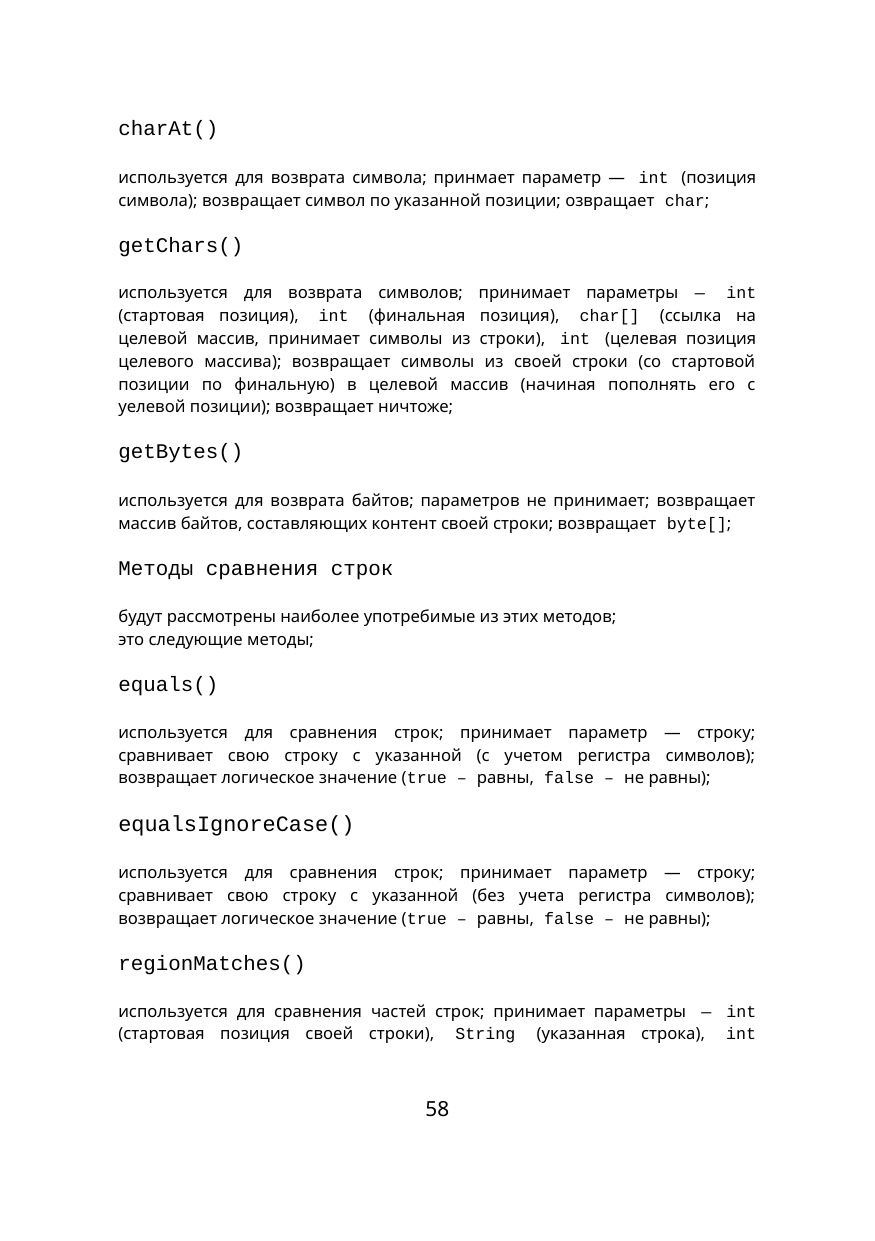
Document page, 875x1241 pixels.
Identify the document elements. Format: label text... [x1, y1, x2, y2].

text используется для сравнения частей строк; принимает параметры — int (стартовая позиция своей строки), String (указанная строка), int [118, 999, 756, 1045]
text getBytes() [118, 441, 756, 465]
text regionMatches() [118, 953, 756, 976]
text будут рассмотрены наиболее употребимые из этих методов; [118, 605, 756, 628]
text charAt() [118, 118, 756, 142]
text используется для возврата символа; принмает параметр — int (позиция символа); возвращает символ по указанной позиции; озвращает char; [118, 165, 756, 211]
text используется для сравнения строк; принимает параметр — строку; сравнивает свою строку с указанной (с учетом регистра символов); возвращает логическое значение (true – равны, false – не равны); [118, 720, 756, 789]
text Методы сравнения строк [118, 558, 756, 581]
text это следующие методы; [118, 628, 756, 650]
text используется для сравнения строк; принимает параметр — строку; сравнивает свою строку с указанной (без учета регистра символов); возвращает логическое значение (true – равны, false – не равны); [118, 861, 756, 929]
text используется для возврата символов; принимает параметры — int (стартовая позиция), int (финальная позиция), char[] (ссылка на целевой массив, принимает символы из строки), int (целевая позиция целевого массива); возвращает символы из своей строки (со стартовой позиции по финальную) в целевой массив (начиная пополнять его с уелевой позиции); возвращает ничтоже; [118, 281, 756, 418]
text используется для возврата байтов; параметров не принимает; возвращает массив байтов, составляющих контент своей строки; возвращает byte[]; [118, 488, 756, 534]
text getChars() [118, 235, 756, 258]
text equalsIgnoreCase() [118, 813, 756, 838]
text equals() [118, 674, 756, 698]
